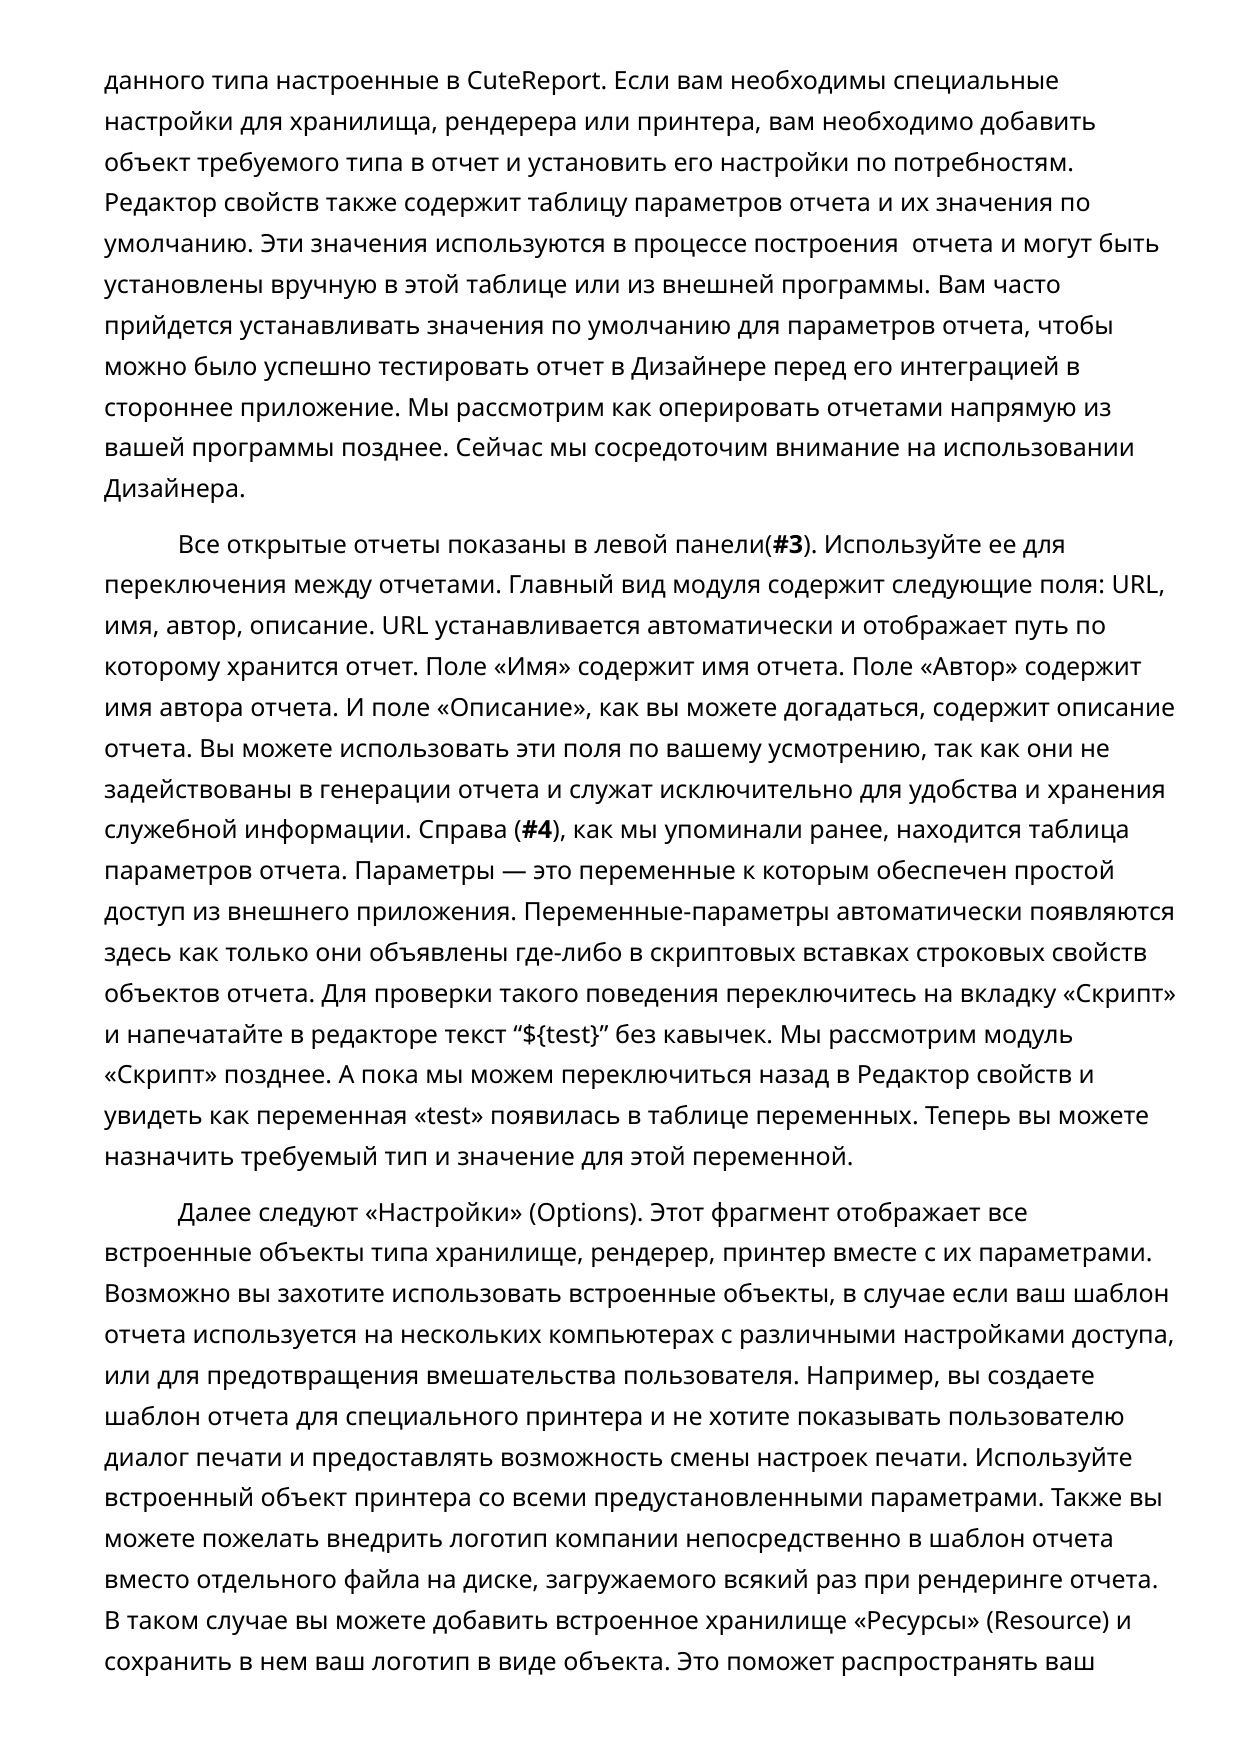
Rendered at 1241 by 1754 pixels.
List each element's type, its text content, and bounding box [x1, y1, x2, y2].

text Далее следуют «Настройки» (Options). Этот фрагмент отображает все встроенные объекты типа хранилище, рендерер, принтер вместе с их параметрами. Возможно вы захотите использовать встроенные объекты, в случае если ваш шаблон отчета используется на нескольких компьютерах с различными настройками доступа, или для предотвращения вмешательства пользователя. Например, вы создаете шаблон отчета для специального принтера и не хотите показывать пользователю диалог печати и предоставлять возможность смены настроек печати. Используйте встроенный объект принтера со всеми предустановленными параметрами. Также вы можете пожелать внедрить логотип компании непосредственно в шаблон отчета вместо отдельного файла на диске, загружаемого всякий раз при рендеринге отчета. В таком случае вы можете добавить встроенное хранилище «Ресурсы» (Resource) и сохранить в нем ваш логотип в виде объекта. Это поможет распространять ваш [104, 1194, 1181, 1677]
text Все открытые отчеты показаны в левой панели(#3). Используйте ее для переключения между отчетами. Главный вид модуля содержит следующие поля: URL, имя, автор, описание. URL устанавливается автоматически и отображает путь по которому хранится отчет. Поле «Имя» содержит имя отчета. Поле «Автор» содержит имя автора отчета. И поле «Описание», как вы можете догадаться, содержит описание отчета. Вы можете использовать эти поля по вашему усмотрению, так как они не задействованы в генерации отчета и служат исключительно для удобства и хранения служебной информации. Справа (#4), как мы упоминали ранее, находится таблица параметров отчета. Параметры — это переменные к которым обеспечен простой доступ из внешнего приложения. Переменные-параметры автоматически появляются здесь как только они объявлены где-либо в скриптовых вставках строковых свойств объектов отчета. Для проверки такого поведения переключитесь на вкладку «Скрипт» и напечатайте в редакторе текст “${test}” без кавычек. Мы рассмотрим модуль «Скрипт» позднее. А пока мы можем переключиться назад в Редактор свойств и увидеть как переменная «test» появилась в таблице переменных. Теперь вы можете назначить требуемый тип и значение для этой переменной. [104, 526, 1181, 1173]
text данного типа настроенные в CuteReport. Если вам необходимы специальные настройки для хранилища, рендерера или принтера, вам необходимо добавить объект требуемого типа в отчет и установить его настройки по потребностям. Редактор свойств также содержит таблицу параметров отчета и их значения по умолчанию. Эти значения используются в процессе построения отчета и могут быть установлены вручную в этой таблице или из внешней программы. Вам часто прийдется устанавливать значения по умолчанию для параметров отчета, чтобы можно было успешно тестировать отчет в Дизайнере перед его интеграцией в стороннее приложение. Мы рассмотрим как оперировать отчетами напрямую из вашей программы позднее. Сейчас мы сосредоточим внимание на использовании Дизайнера. [104, 62, 1181, 505]
